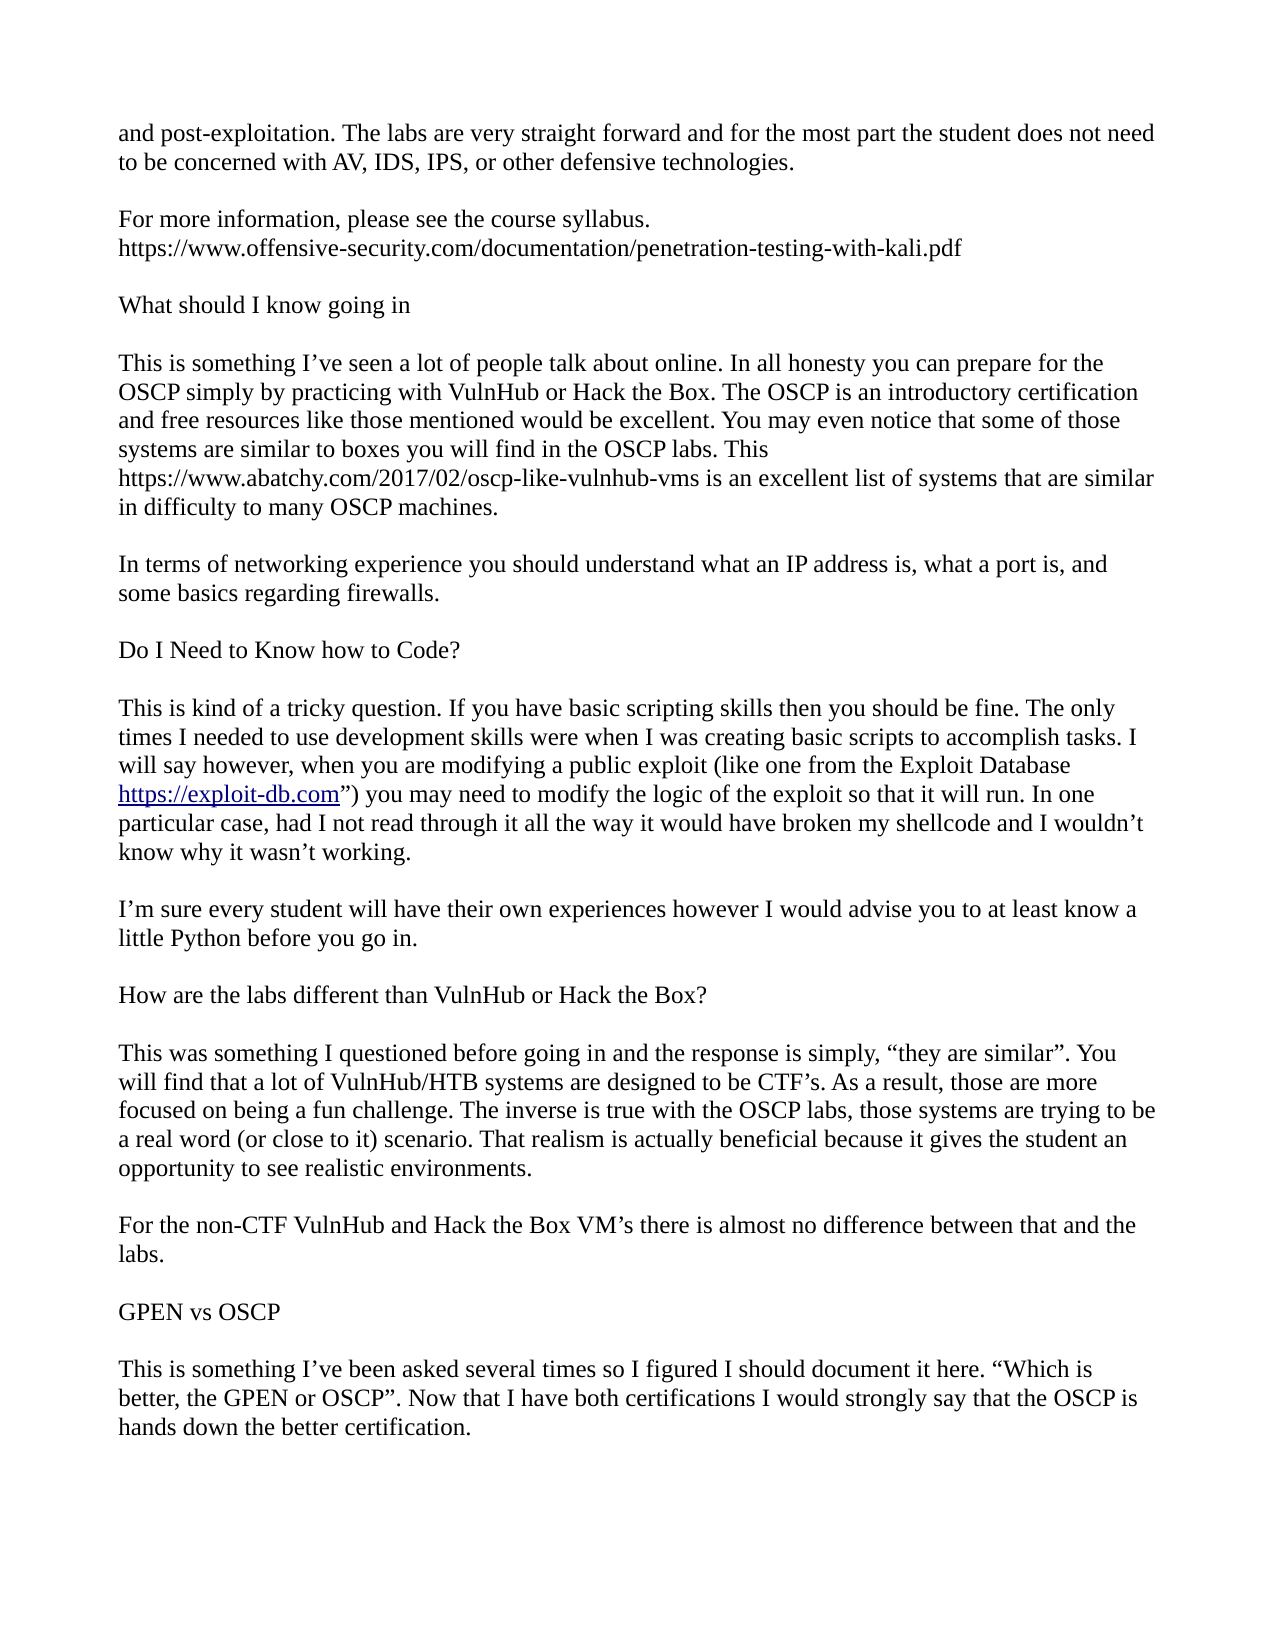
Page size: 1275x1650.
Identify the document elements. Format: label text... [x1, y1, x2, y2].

text For the non-CTF VulnHub and Hack the Box VM’s there is almost no difference between that and the labs. [118, 1211, 1157, 1268]
text For more information, please see the course syllabus. https://www.offensive-security.com/documentation/penetration-testing-with-kali.pdf [118, 204, 1157, 262]
text I’m sure every student will have their own experiences however I would advise you to at least know a little Python before you go in. [118, 894, 1157, 952]
text This is kind of a tricky question. If you have basic scripting skills then you should be fine. The only times I needed to use development skills were when I was creating basic scripts to accomplish tasks. I will say however, when you are modifying a public exploit (like one from the Exploit Database https://exploit-db.com”) you may need to modify the logic of the exploit so that it will run. In one particular case, had I not read through it all the way it would have broken my shellcode and I wouldn’t know why it wasn’t working. [118, 693, 1157, 866]
text This is something I’ve been asked several times so I figured I should document it here. “Which is better, the GPEN or OSCP”. Now that I have both certifications I would strongly say that the OSCP is hands down the better certification. [118, 1354, 1157, 1441]
text How are the labs different than VulnHub or Hack the Box? [118, 981, 1157, 1009]
text In terms of networking experience you should understand what an IP address is, what a port is, and some basics regarding firewalls. [118, 549, 1157, 607]
text This is something I’ve seen a lot of people talk about online. In all honesty you can prepare for the OSCP simply by practicing with VulnHub or Hack the Box. The OSCP is an introductory certification and free resources like those mentioned would be excellent. You may even notice that some of those systems are similar to boxes you will find in the OSCP labs. This https://www.abatchy.com/2017/02/oscp-like-vulnhub-vms is an excellent list of systems that are similar in difficulty to many OSCP machines. [118, 348, 1157, 521]
text and post-exploitation. The labs are very straight forward and for the most part the student does not need to be concerned with AV, IDS, IPS, or other defensive technologies. [118, 118, 1157, 176]
text Do I Need to Know how to Code? [118, 636, 1157, 664]
text GPEN vs OSCP [118, 1297, 1157, 1326]
text What should I know going in [118, 291, 1157, 319]
text This was something I questioned before going in and the response is simply, “they are similar”. You will find that a lot of VulnHub/HTB systems are designed to be CTF’s. As a result, those are more focused on being a fun challenge. The inverse is true with the OSCP labs, those systems are trying to be a real word (or close to it) scenario. That realism is actually beneficial because it gives the student an opportunity to see realistic environments. [118, 1038, 1157, 1182]
